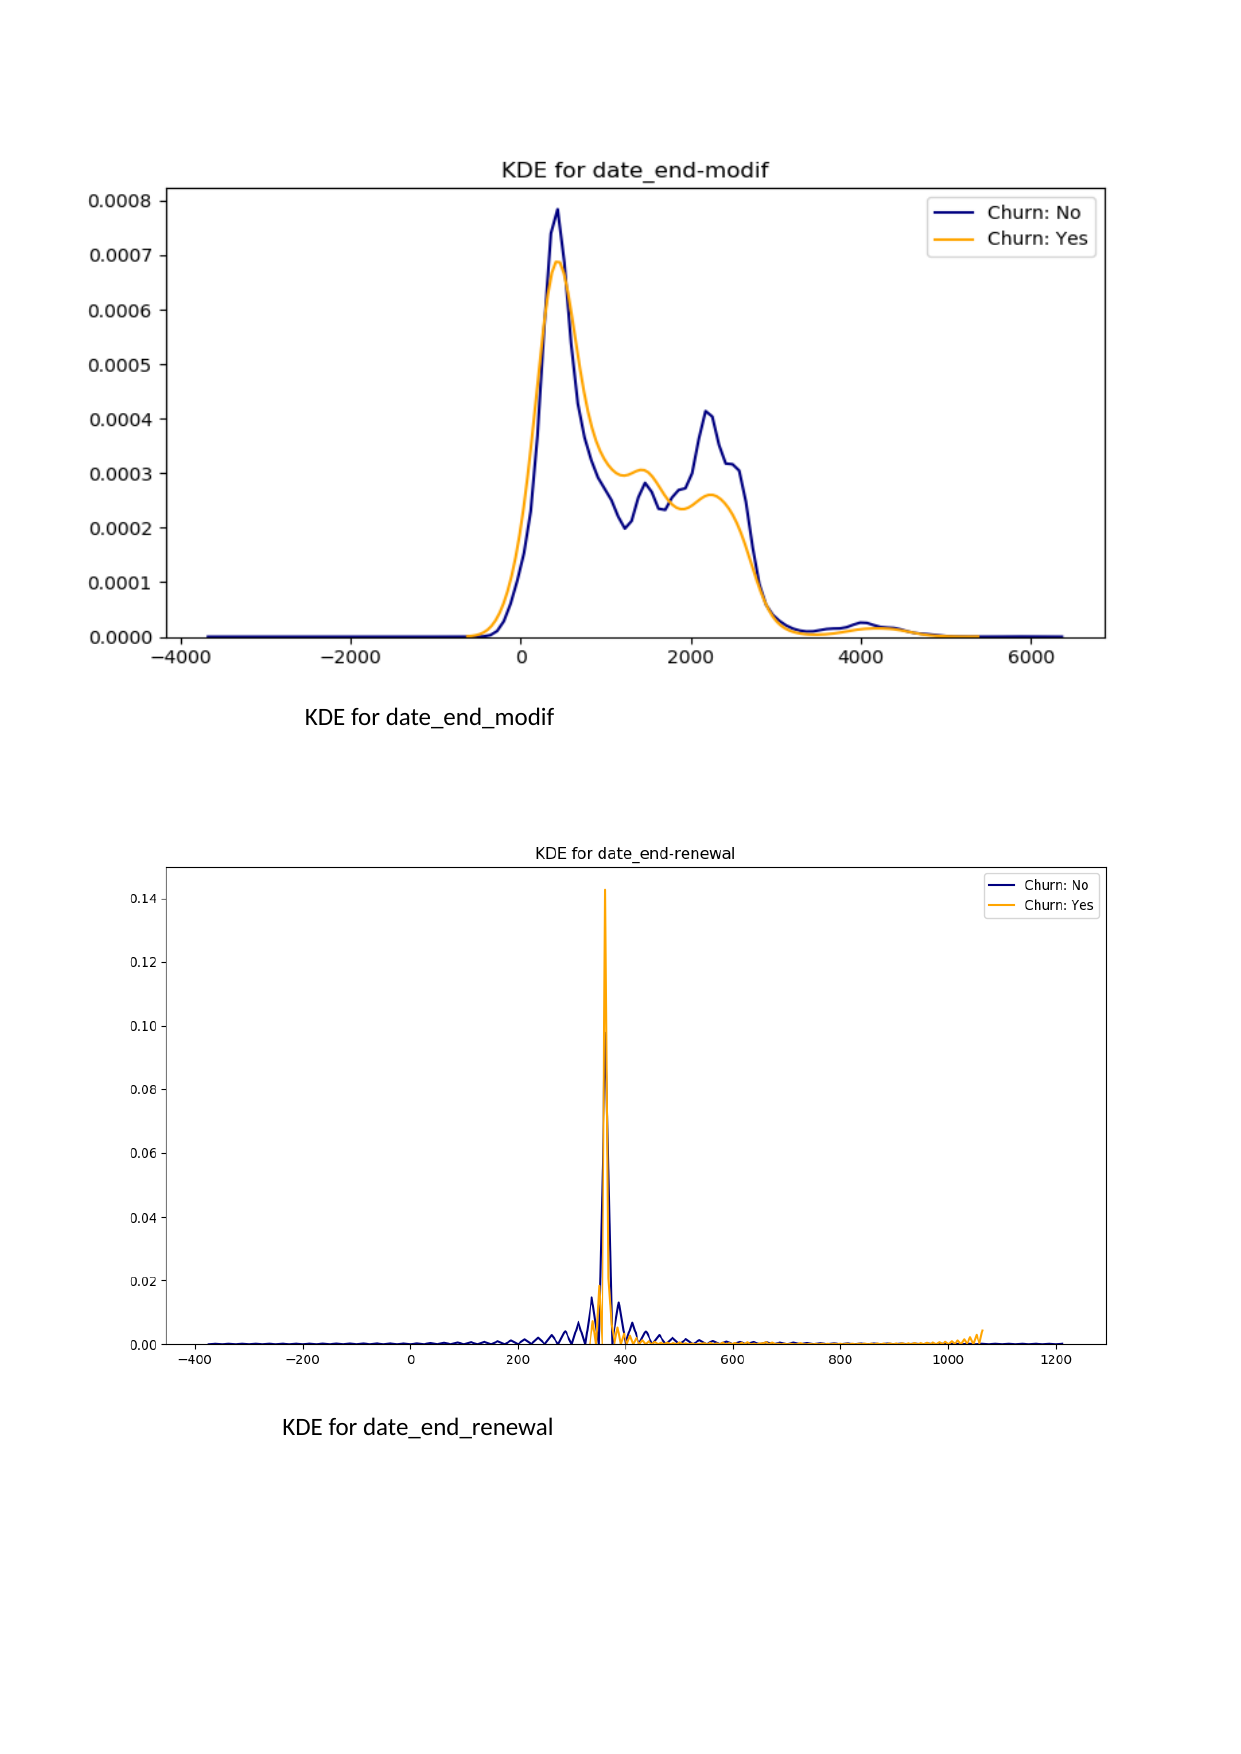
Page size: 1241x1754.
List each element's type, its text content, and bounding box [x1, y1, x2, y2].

text KDE for date_end_renewal [118, 1412, 1122, 1442]
picture [14, 792, 1226, 1412]
text KDE for date_end_modif [118, 701, 1122, 731]
picture [14, 118, 1226, 701]
